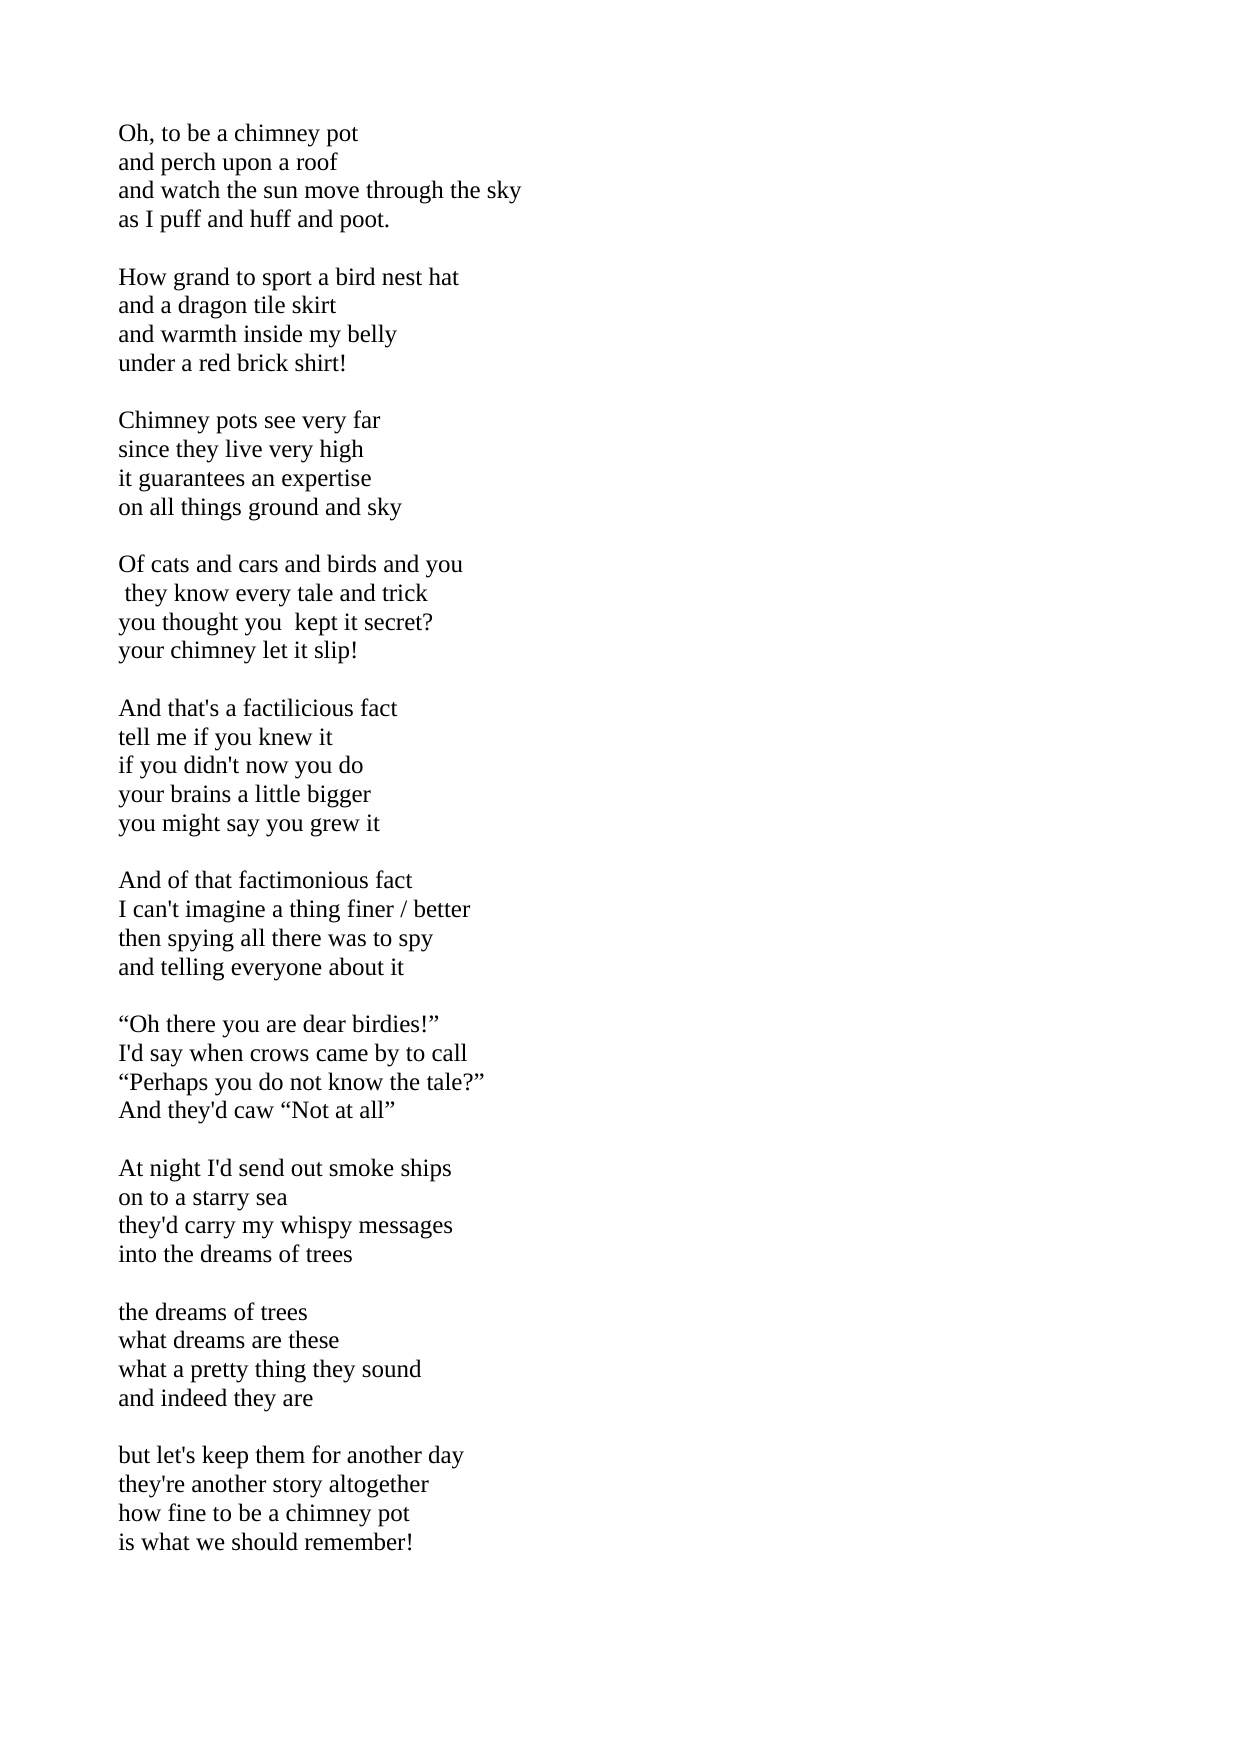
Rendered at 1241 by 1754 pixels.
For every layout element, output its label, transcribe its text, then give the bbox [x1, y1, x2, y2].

text into the dreams of trees [118, 1239, 1122, 1268]
text “Oh there you are dear birdies!” [118, 1009, 1122, 1038]
text and watch the sun move through the sky [118, 176, 1122, 204]
text it guarantees an expertise [118, 463, 1122, 492]
text And of that factimonious fact [118, 866, 1122, 894]
text and warmth inside my belly [118, 319, 1122, 348]
text I can't imagine a thing finer / better [118, 894, 1122, 923]
text if you didn't now you do [118, 751, 1122, 779]
text Of cats and cars and birds and you [118, 549, 1122, 578]
text they're another story altogether [118, 1469, 1122, 1498]
text you thought you kept it secret? [118, 607, 1122, 636]
text how fine to be a chimney pot [118, 1498, 1122, 1527]
text on all things ground and sky [118, 492, 1122, 521]
text the dreams of trees [118, 1297, 1122, 1326]
text Oh, to be a chimney pot [118, 118, 1122, 147]
text And they'd caw “Not at all” [118, 1096, 1122, 1124]
text your brains a little bigger [118, 779, 1122, 808]
text but let's keep them for another day [118, 1441, 1122, 1469]
text they'd carry my whispy messages [118, 1211, 1122, 1239]
text Chimney pots see very far [118, 406, 1122, 434]
text “Perhaps you do not know the tale?” [118, 1067, 1122, 1096]
text your chimney let it slip! [118, 636, 1122, 664]
text tell me if you knew it [118, 722, 1122, 751]
text and a dragon tile skirt [118, 291, 1122, 319]
text How grand to sport a bird nest hat [118, 262, 1122, 291]
text At night I'd send out smoke ships [118, 1153, 1122, 1182]
text And that's a factilicious fact [118, 693, 1122, 722]
text and indeed they are [118, 1383, 1122, 1412]
text what dreams are these [118, 1326, 1122, 1354]
text is what we should remember! [118, 1527, 1122, 1556]
text what a pretty thing they sound [118, 1354, 1122, 1383]
text as I puff and huff and poot. [118, 204, 1122, 233]
text and telling everyone about it [118, 952, 1122, 981]
text under a red brick shirt! [118, 348, 1122, 377]
text then spying all there was to spy [118, 923, 1122, 952]
text on to a starry sea [118, 1182, 1122, 1211]
text since they live very high [118, 434, 1122, 463]
text I'd say when crows came by to call [118, 1038, 1122, 1067]
text they know every tale and trick [118, 578, 1122, 607]
text you might say you grew it [118, 808, 1122, 837]
text and perch upon a roof [118, 147, 1122, 176]
